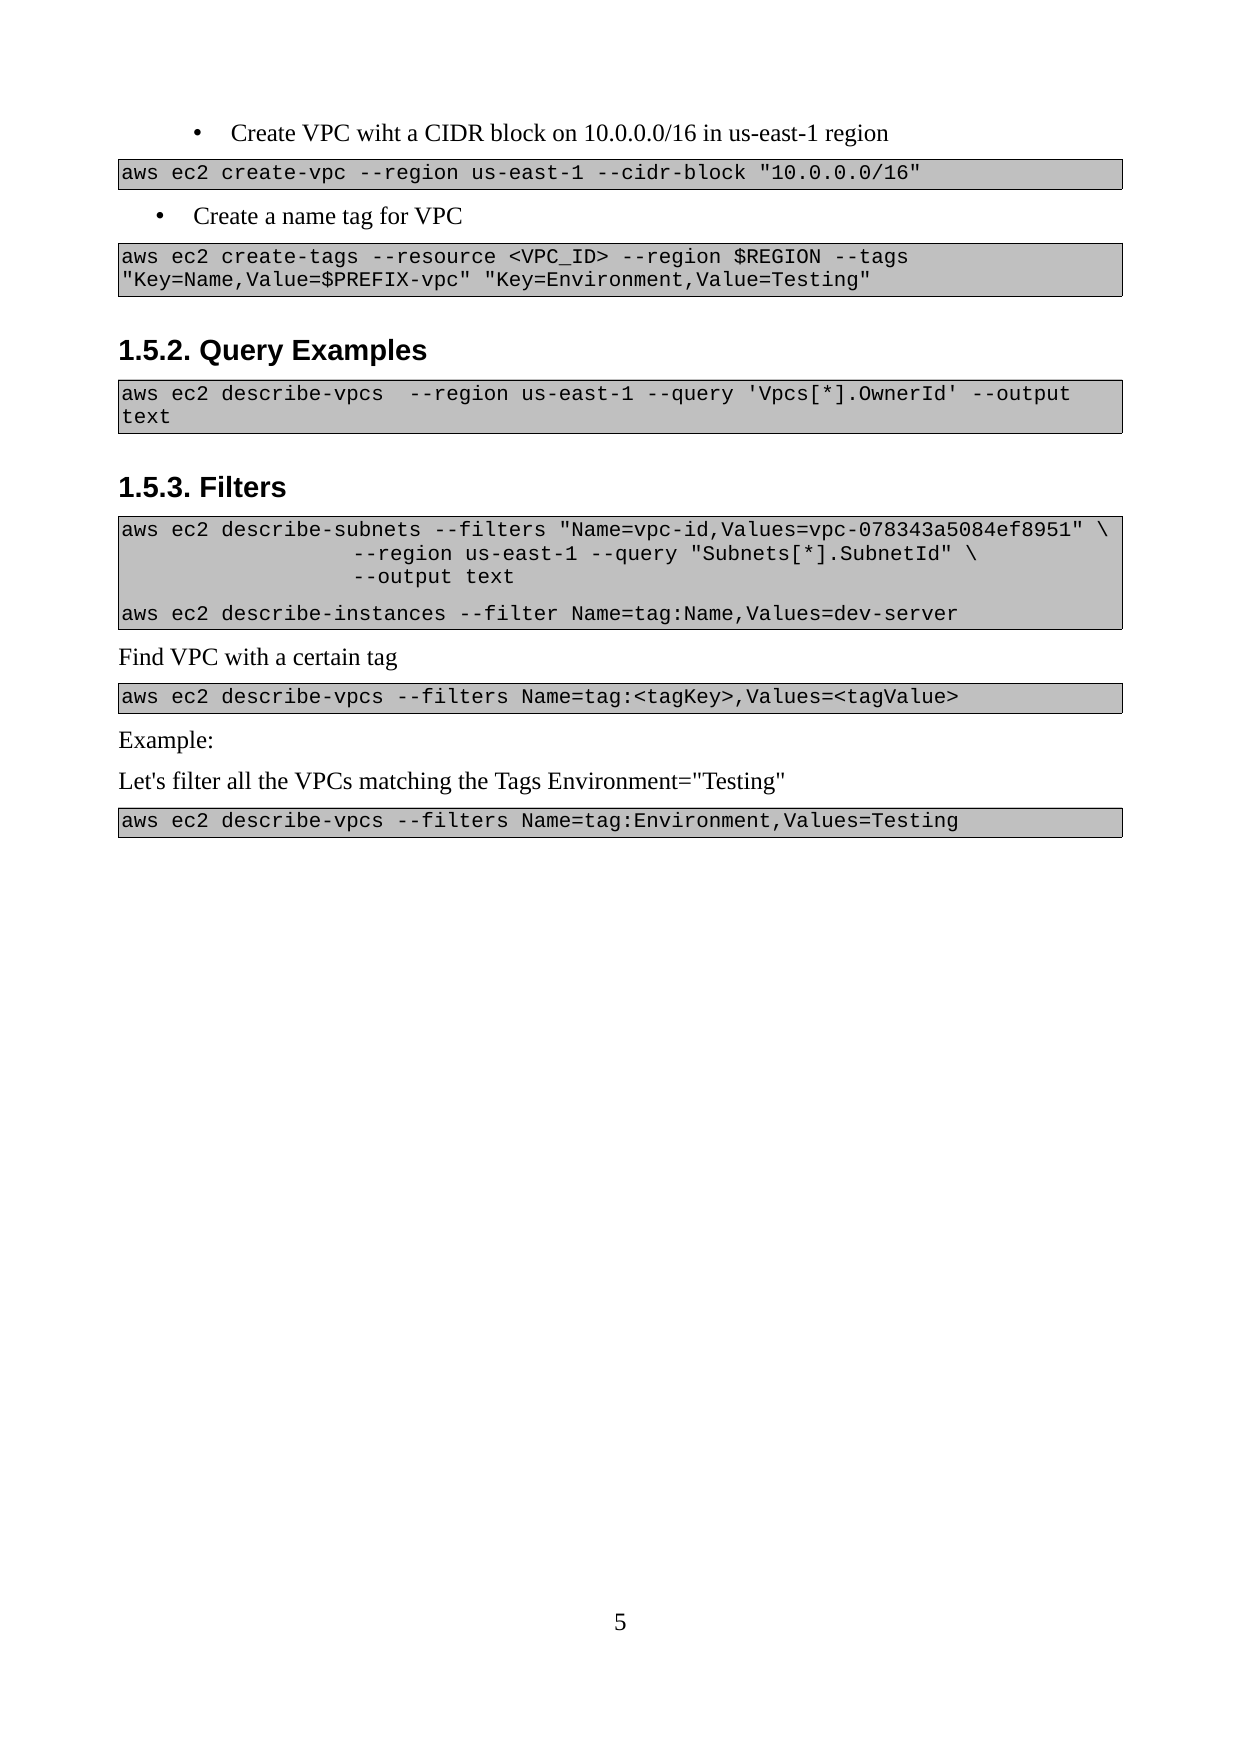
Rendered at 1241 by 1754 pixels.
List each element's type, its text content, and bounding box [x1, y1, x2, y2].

text Example: [118, 725, 1122, 754]
text aws ec2 describe-instances --filter Name=tag:Name,Values=dev-server [119, 599, 1122, 629]
text aws ec2 describe-vpcs --region us-east-1 --query 'Vpcs[*].OwnerId' --output text [119, 381, 1122, 433]
subtitle Filters [118, 470, 1122, 504]
text aws ec2 describe-subnets --filters "Name=vpc-id,Values=vpc-078343a5084ef8951" \ [119, 517, 1122, 540]
text aws ec2 create-tags --resource <VPC_ID> --region $REGION --tags "Key=Name,Value=$PREFIX-vpc" "Key=Environment,Value=Testing" [119, 244, 1122, 296]
text aws ec2 describe-vpcs --filters Name=tag:Environment,Values=Testing [119, 809, 1122, 837]
subtitle Query Examples [118, 333, 1122, 367]
text --output text [119, 563, 1122, 590]
text Let's filter all the VPCs matching the Tags Environment="Testing" [118, 766, 1122, 795]
text --region us-east-1 --query "Subnets[*].SubnetId" \ [119, 540, 1122, 563]
text aws ec2 create-vpc --region us-east-1 --cidr-block "10.0.0.0/16" [119, 160, 1122, 189]
text Find VPC with a certain tag [118, 642, 1122, 670]
list Create VPC wiht a CIDR block on 10.0.0.0/16 in us-east-1 region [193, 118, 1122, 147]
text aws ec2 describe-vpcs --filters Name=tag:<tagKey>,Values=<tagValue> [119, 684, 1122, 713]
list Create a name tag for VPC [156, 201, 1122, 230]
